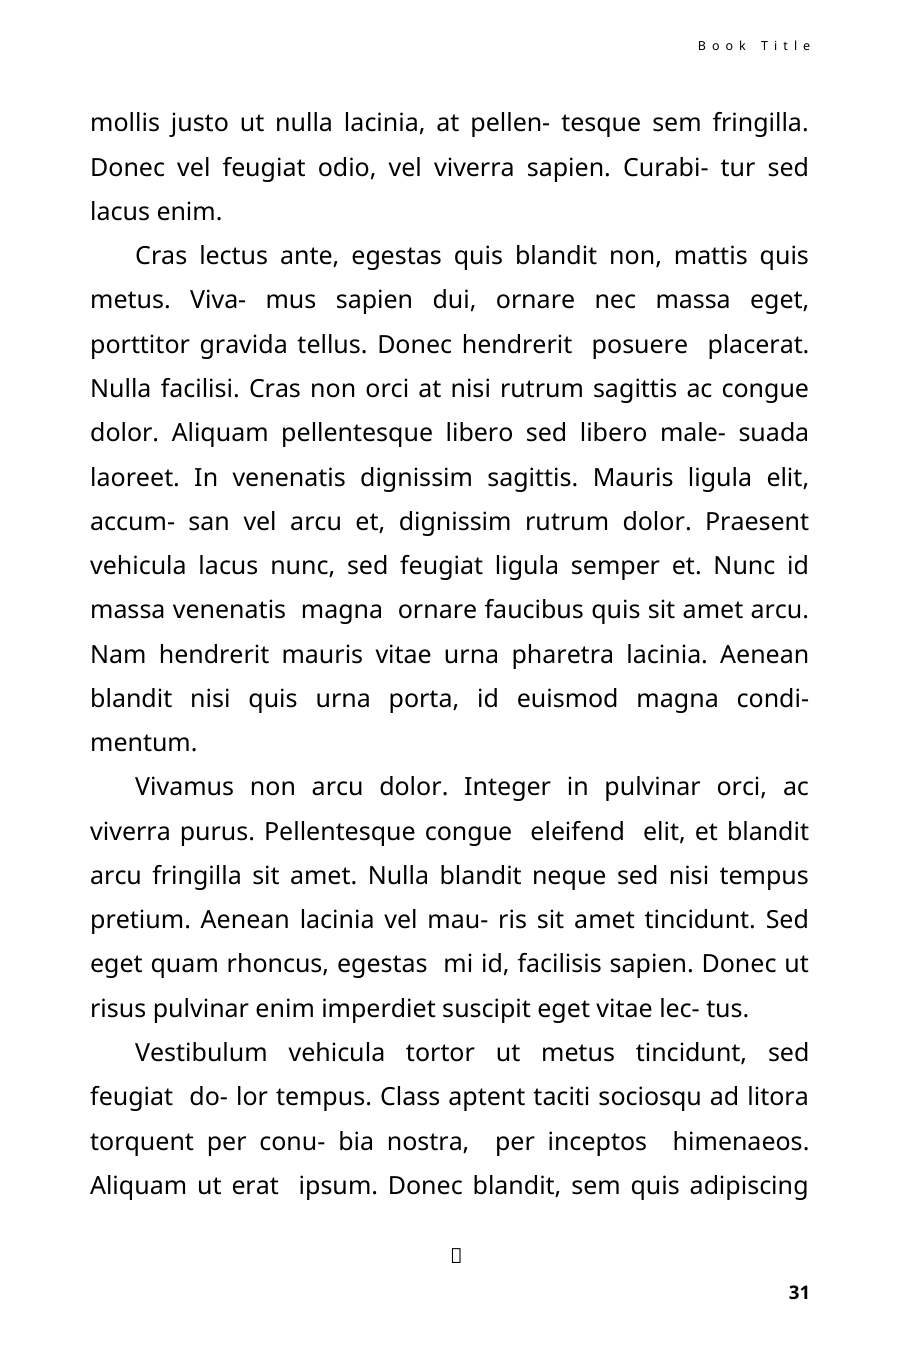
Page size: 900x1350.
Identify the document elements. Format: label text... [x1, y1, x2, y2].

text mollis justo ut nulla lacinia, at pellen- tesque sem fringilla. Donec vel feugiat odio, vel viverra sapien. Curabi- tur sed lacus enim. [90, 105, 810, 228]
text Cras lectus ante, egestas quis blandit non, mattis quis metus. Viva- mus sapien dui, ornare nec massa eget, porttitor gravida tellus. Donec hendrerit posuere placerat. Nulla facilisi. Cras non orci at nisi rutrum sagittis ac congue dolor. Aliquam pellentesque libero sed libero male- suada laoreet. In venenatis dignissim sagittis. Mauris ligula elit, accum- san vel arcu et, dignissim rutrum dolor. Praesent vehicula lacus nunc, sed feugiat ligula semper et. Nunc id massa venenatis magna ornare faucibus quis sit amet arcu. Nam hendrerit mauris vitae urna pharetra lacinia. Aenean blandit nisi quis urna porta, id euismod magna condi- mentum. [90, 238, 810, 759]
text Vestibulum vehicula tortor ut metus tincidunt, sed feugiat do- lor tempus. Class aptent taciti sociosqu ad litora torquent per conu- bia nostra, per inceptos himenaeos. Aliquam ut erat ipsum. Donec blandit, sem quis adipiscing [90, 1035, 810, 1202]
text Vivamus non arcu dolor. Integer in pulvinar orci, ac viverra purus. Pellentesque congue eleifend elit, et blandit arcu fringilla sit amet. Nulla blandit neque sed nisi tempus pretium. Aenean lacinia vel mau- ris sit amet tincidunt. Sed eget quam rhoncus, egestas mi id, facilisis sapien. Donec ut risus pulvinar enim imperdiet suscipit eget vitae lec- tus. [90, 769, 810, 1024]
